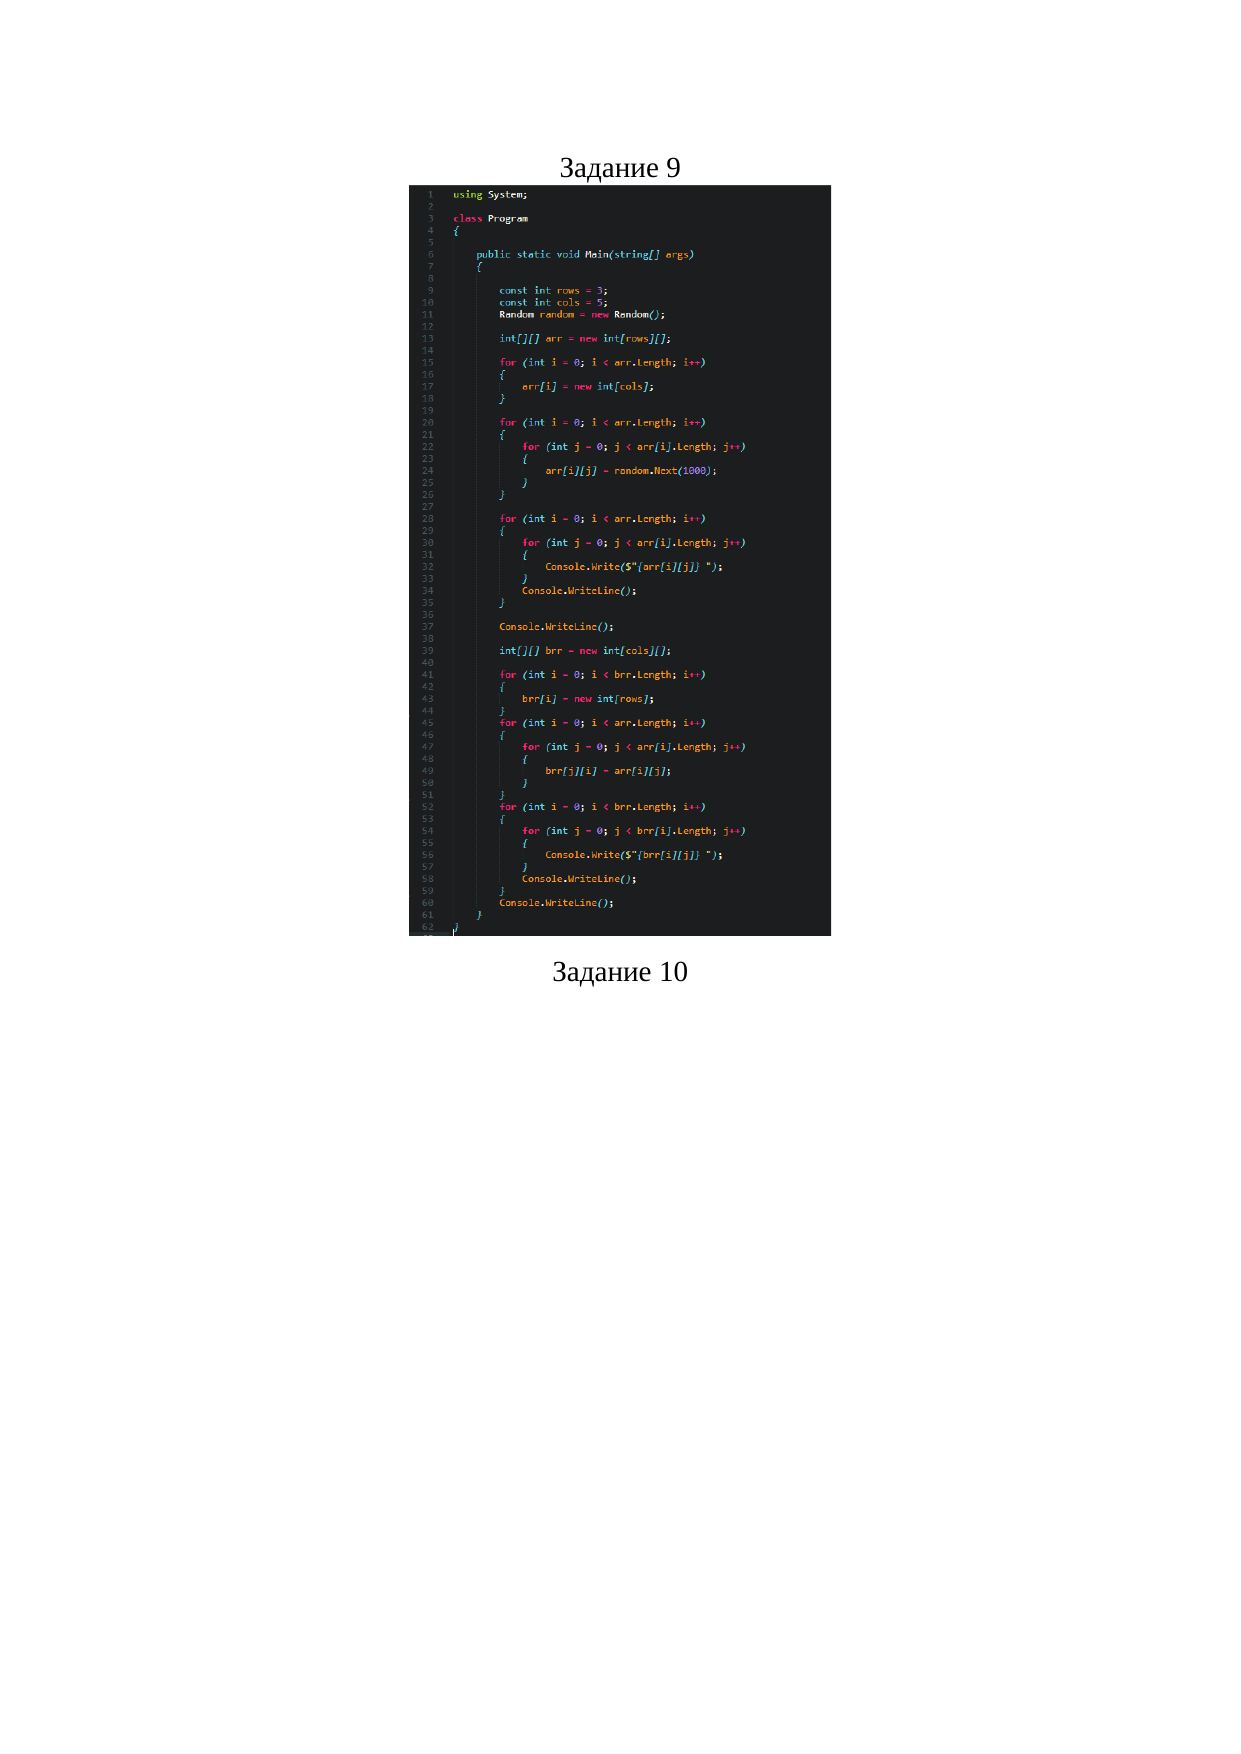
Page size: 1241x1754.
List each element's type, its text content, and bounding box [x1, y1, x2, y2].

text Задание 10 [150, 954, 1090, 988]
text Задание 9 [150, 150, 1090, 936]
picture [409, 185, 832, 936]
